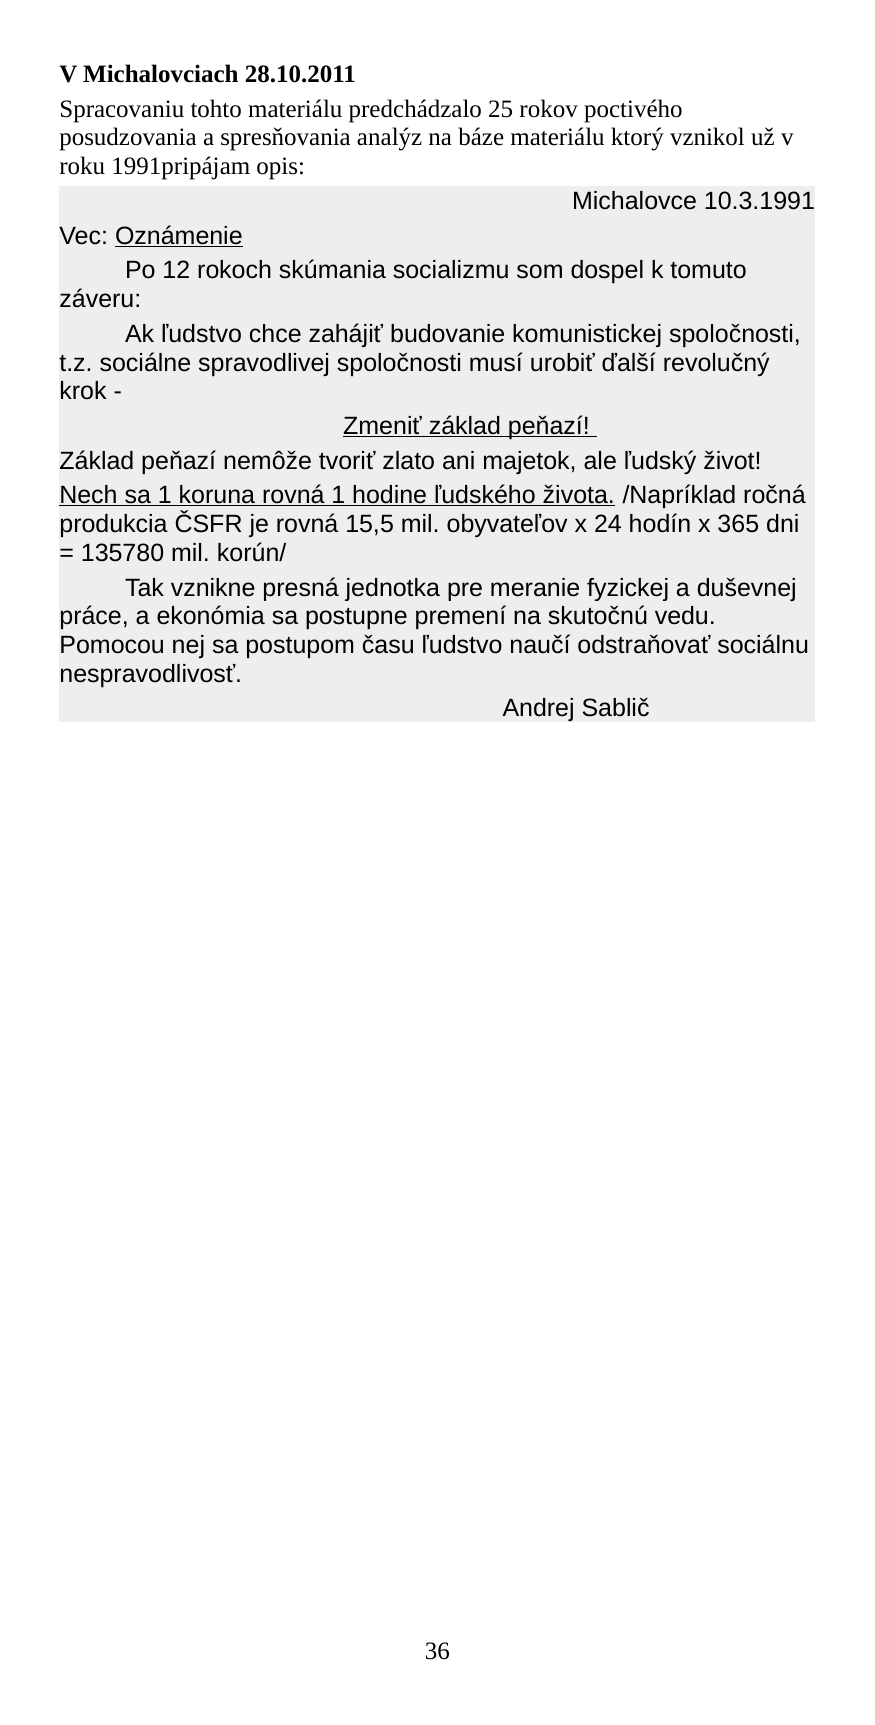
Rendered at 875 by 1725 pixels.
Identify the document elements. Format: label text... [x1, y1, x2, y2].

text Michalovce 10.3.1991 [59, 186, 815, 215]
text Zmeniť základ peňazí! [59, 411, 815, 440]
text V Michalovciach 28.10.2011 [59, 59, 815, 88]
text Vec: Oznámenie [59, 221, 815, 249]
text Andrej Sablič [59, 693, 815, 722]
text Tak vznikne presná jednotka pre meranie fyzickej a duševnej práce, a ekonómia sa postupne premení na skutočnú vedu. Pomocou nej sa postupom času ľudstvo naučí odstraňovať sociálnu nespravodlivosť. [59, 572, 815, 687]
text Ak ľudstvo chce zahájiť budovanie komunistickej spoločnosti, t.z. sociálne spravodlivej spoločnosti musí urobiť ďalší revolučný krok - [59, 319, 815, 405]
text Základ peňazí nemôže tvoriť zlato ani majetok, ale ľudský život! [59, 446, 815, 474]
text Spracovaniu tohto materiálu predchádzalo 25 rokov poctivého posudzovania a spresňovania analýz na báze materiálu ktorý vznikol už v roku 1991pripájam opis: [59, 94, 815, 180]
text Po 12 rokoch skúmania socializmu som dospel k tomuto záveru: [59, 255, 815, 313]
text Nech sa 1 koruna rovná 1 hodine ľudského života. /Napríklad ročná produkcia ČSFR je rovná 15,5 mil. obyvateľov x 24 hodín x 365 dni = 135780 mil. korún/ [59, 480, 815, 567]
